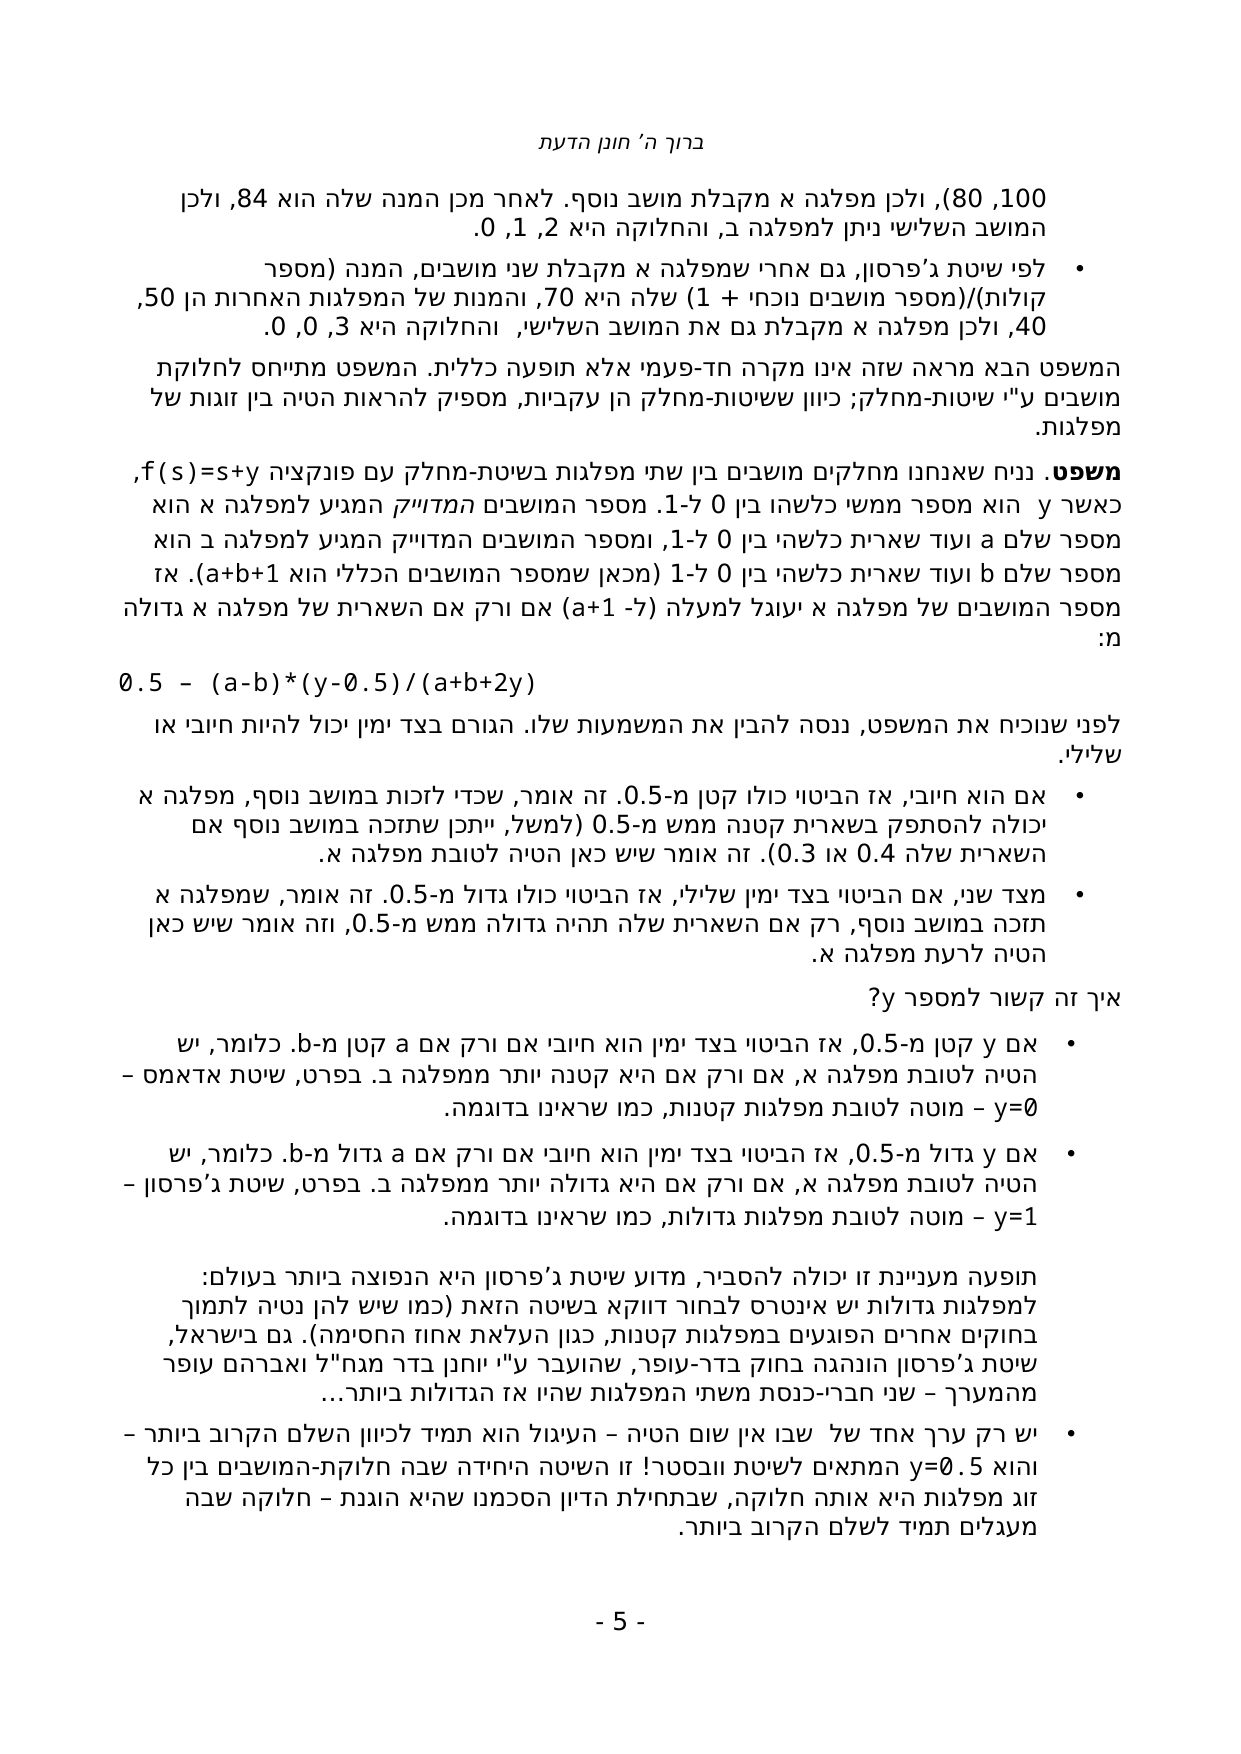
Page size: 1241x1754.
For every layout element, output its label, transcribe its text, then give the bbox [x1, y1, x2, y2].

list אם y קטן מ-0.5, אז הביטוי בצד ימין הוא חיובי אם ורק אם a קטן מ-b. כלומר, יש הטיה לטובת מפלגה א, אם ורק אם היא קטנה יותר ממפלגה ב. בפרט, שיטת אדאמס – y=0 – מוטה לטובת מפלגות קטנות, כמו שראינו בדוגמה. [118, 1026, 1076, 1123]
text המשפט הבא מראה שזה אינו מקרה חד-פעמי אלא תופעה כללית. המשפט מתייחס לחלוקת מושבים ע"י שיטות-מחלק; כיוון ששיטות-מחלק הן עקביות, מספיק להראות הטיה בין זוגות של מפלגות. [118, 354, 1122, 441]
list מצד שני, אם הביטוי בצד ימין שלילי, אז הביטוי כולו גדול מ-0.5. זה אומר, שמפלגה א תזכה במושב נוסף, רק אם השארית שלה תהיה גדולה ממש מ-0.5, וזה אומר שיש כאן הטיה לרעת מפלגה א. [118, 880, 1084, 968]
text איך זה קשור למספר y? [118, 980, 1122, 1014]
text משפט. נניח שאנחנו מחלקים מושבים בין שתי מפלגות בשיטת-מחלק עם פונקציה f(s)=s+y, כאשר y הוא מספר ממשי כלשהו בין 0 ל-1. מספר המושבים המדוייק המגיע למפלגה א הוא מספר שלם a ועוד שארית כלשהי בין 0 ל-1, ומספר המושבים המדוייק המגיע למפלגה ב הוא מספר שלם b ועוד שארית כלשהי בין 0 ל-1 (מכאן שמספר המושבים הכללי הוא a+b+1). אז מספר המושבים של מפלגה א יעוגל למעלה (ל- a+1) אם ורק אם השארית של מפלגה א גדולה מ: [118, 453, 1122, 653]
list לפי שיטת וובסטר, מפלגה א מקבלת מושב, ואז המנה (מספר קולות)/(מספר מושבים נוכחי + ½) שלה היא 140, והיא עדיין גדולה מהמנות עבור שתי המפלגות האחרות (100, 80), ולכן מפלגה א מקבלת מושב נוסף. לאחר מכן המנה שלה הוא 84, ולכן המושב השלישי ניתן למפלגה ב, והחלוקה היא 2, 1, 0. [118, 184, 1084, 242]
text 0.5 – (a-b)*(y-0.5)/(a+b+2y) [118, 664, 1122, 699]
text לפני שנוכיח את המשפט, ננסה להבין את המשמעות שלו. הגורם בצד ימין יכול להיות חיובי או שלילי. [118, 711, 1122, 769]
list אם y גדול מ-0.5, אז הביטוי בצד ימין הוא חיובי אם ורק אם a גדול מ-b. כלומר, יש הטיה לטובת מפלגה א, אם ורק אם היא גדולה יותר ממפלגה ב. בפרט, שיטת ג’פרסון – y=1 – מוטה לטובת מפלגות גדולות, כמו שראינו בדוגמה. תופעה מעניינת זו יכולה להסביר, מדוע שיטת ג’פרסון היא הנפוצה ביותר בעולם: למפלגות גדולות יש אינטרס לבחור דווקא בשיטה הזאת (כמו שיש להן נטיה לתמוך בחוקים אחרים הפוגעים במפלגות קטנות, כגון העלאת אחוז החסימה). גם בישראל, שיטת ג’פרסון הונהגה בחוק בדר-עופר, שהועבר ע"י יוחנן בדר מגח"ל ואברהם עופר מהמערך – שני חברי-כנסת משתי המפלגות שהיו אז הגדולות ביותר… [118, 1135, 1076, 1407]
list יש רק ערך אחד של שבו אין שום הטיה – העיגול הוא תמיד לכיוון השלם הקרוב ביותר – והוא y=0.5 המתאים לשיטת וובסטר! זו השיטה היחידה שבה חלוקת-המושבים בין כל זוג מפלגות היא אותה חלוקה, שבתחילת הדיון הסכמנו שהיא הוגנת – חלוקה שבה מעגלים תמיד לשלם הקרוב ביותר. [118, 1419, 1076, 1541]
list אם הוא חיובי, אז הביטוי כולו קטן מ-0.5. זה אומר, שכדי לזכות במושב נוסף, מפלגה א יכולה להסתפק בשארית קטנה ממש מ-0.5 (למשל, ייתכן שתזכה במושב נוסף אם השארית שלה 0.4 או 0.3). זה אומר שיש כאן הטיה לטובת מפלגה א. [118, 781, 1084, 868]
list לפי שיטת ג’פרסון, גם אחרי שמפלגה א מקבלת שני מושבים, המנה (מספר קולות)/(מספר מושבים נוכחי + 1) שלה היא 70, והמנות של המפלגות האחרות הן 50, 40, ולכן מפלגה א מקבלת גם את המושב השלישי, והחלוקה היא 3, 0, 0. [118, 254, 1084, 342]
